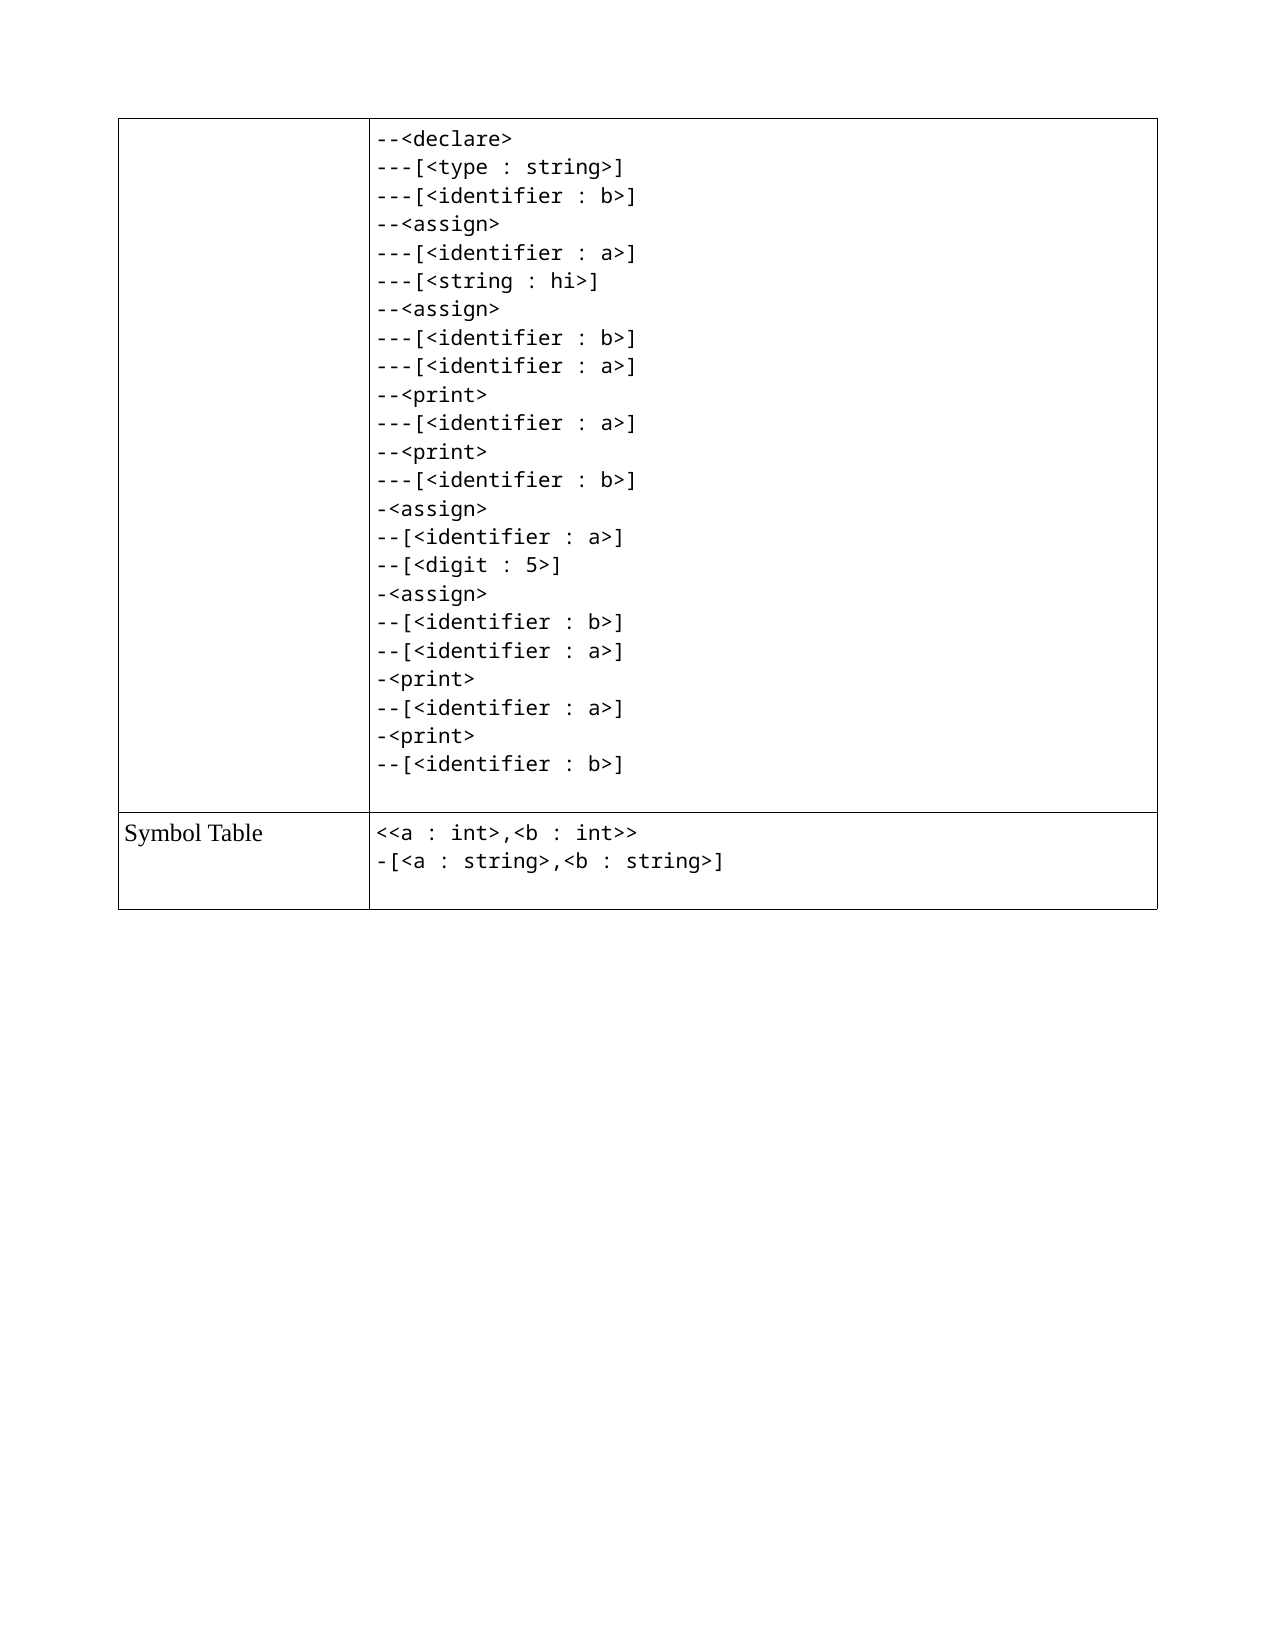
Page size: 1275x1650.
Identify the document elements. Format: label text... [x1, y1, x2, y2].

table_cell Symbol Table [119, 813, 369, 909]
table_cell [119, 119, 369, 812]
table_cell --<declare> ---[<type : string>] ---[<identifier : b>] --<assign> ---[<identifier : a>] ---[<string : hi>] --<assign> ---[<identifier : b>] ---[<identifier : a>] --<print> ---[<identifier : a>] --<print> ---[<identifier : b>] -<assign> --[<identifier : a>] --[<digit : 5>] -<assign> --[<identifier : b>] --[<identifier : a>] -<print> --[<identifier : a>] -<print> --[<identifier : b>] [370, 119, 1157, 812]
table_cell <<a : int>,<b : int>> -[<a : string>,<b : string>] [370, 813, 1157, 909]
